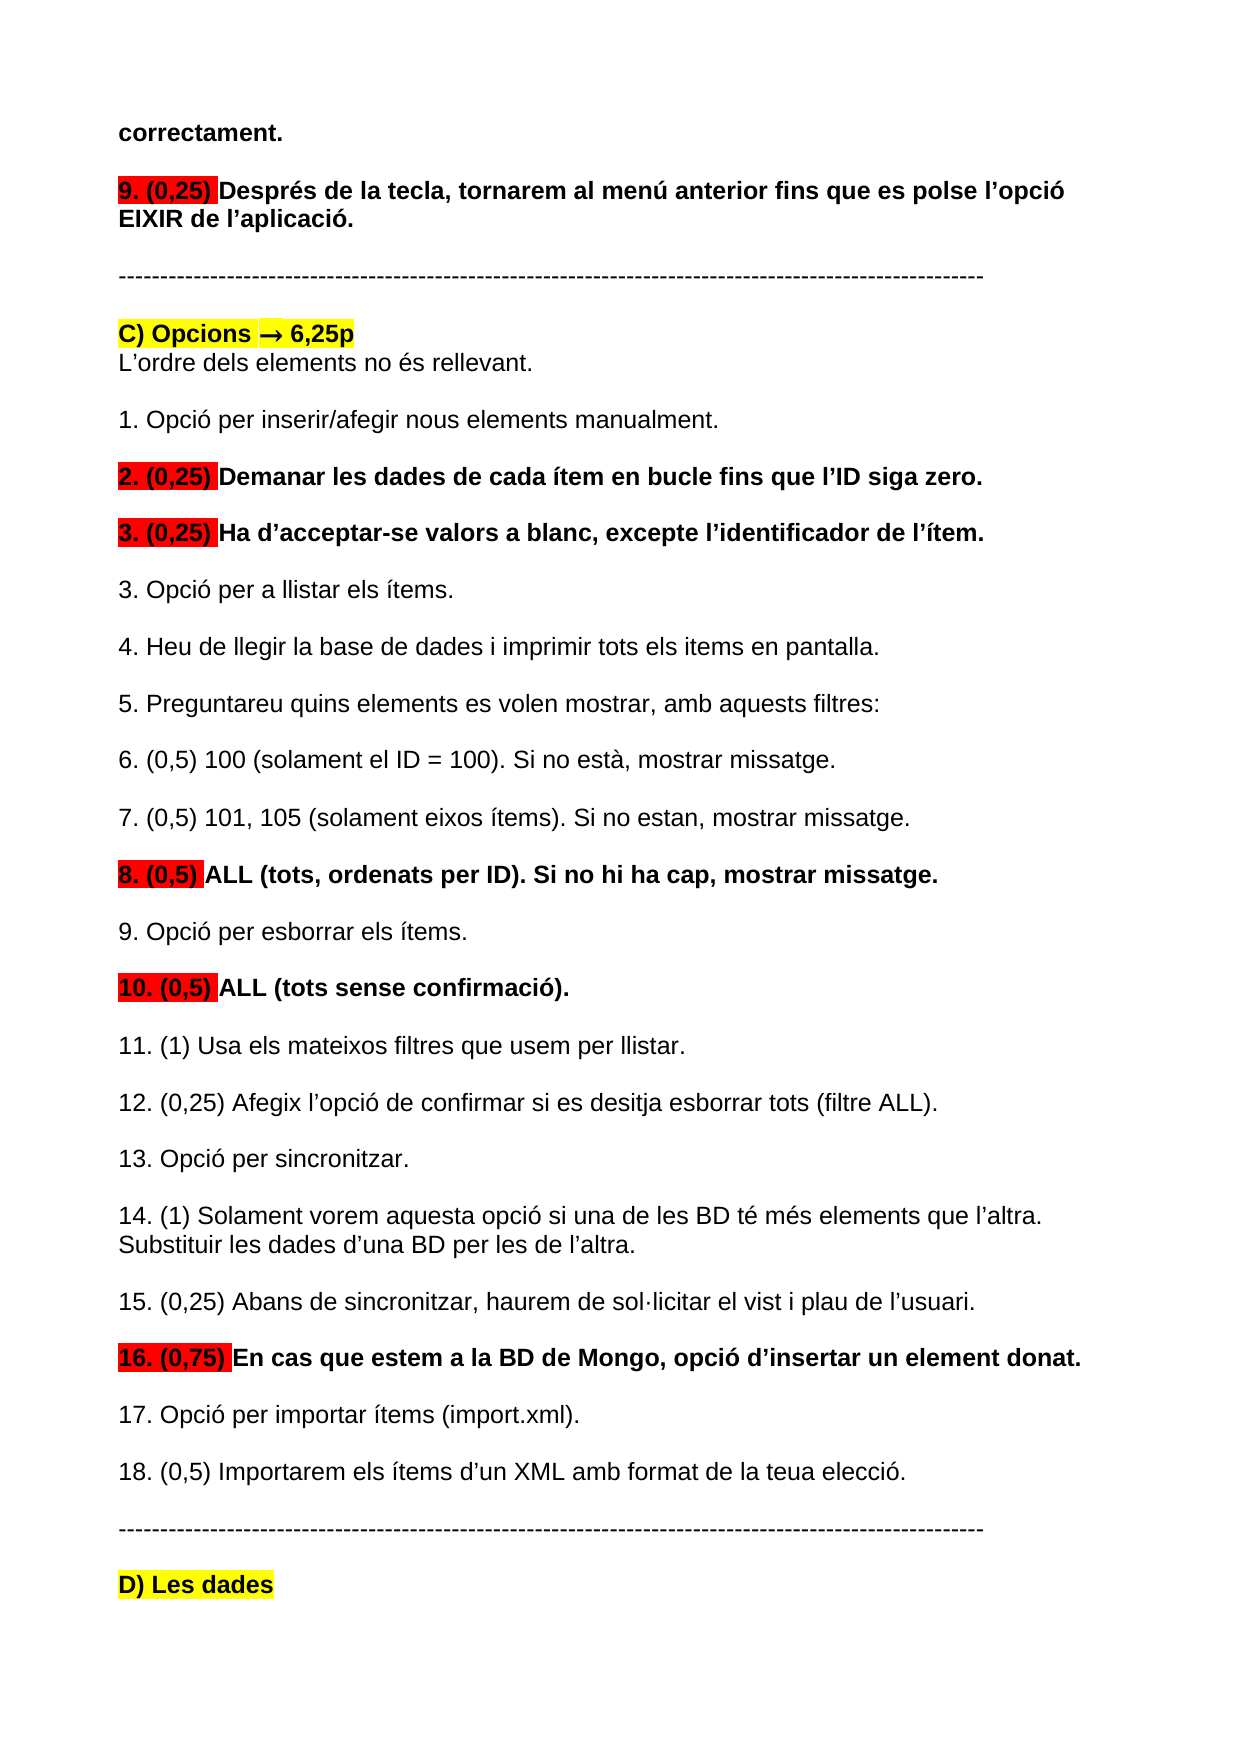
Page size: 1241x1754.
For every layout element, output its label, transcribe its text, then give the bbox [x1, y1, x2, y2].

text -------------------------------------------------------------------------------------------------------- [118, 1514, 1122, 1542]
text 3. Opció per a llistar els ítems. [118, 575, 1122, 604]
text 14. (1) Solament vorem aquesta opció si una de les BD té més elements que l’altra. Substituir les dades d’una BD per les de l’altra. [118, 1201, 1122, 1258]
text 18. (0,5) Importarem els ítems d’un XML amb format de la teua elecció. [118, 1457, 1122, 1486]
text 8. (0,5) ALL (tots, ordenats per ID). Si no hi ha cap, mostrar missatge. [118, 860, 1122, 888]
text -------------------------------------------------------------------------------------------------------- [118, 261, 1122, 290]
text 15. (0,25) Abans de sincronitzar, haurem de sol·licitar el vist i plau de l’usuari. [118, 1287, 1122, 1315]
text 10. (0,5) ALL (tots sense confirmació). [118, 973, 1122, 1002]
text 3. (0,25) Ha d’acceptar-se valors a blanc, excepte l’identificador de l’ítem. [118, 518, 1122, 547]
text 17. Opció per importar ítems (import.xml). [118, 1400, 1122, 1429]
text 9. Opció per esborrar els ítems. [118, 916, 1122, 945]
text correctament. [118, 118, 1122, 147]
text D) Les dades [118, 1570, 1122, 1599]
text L’ordre dels elements no és rellevant. [118, 348, 1122, 377]
text C) Opcions → 6,25p [118, 318, 1122, 348]
text 6. (0,5) 100 (solament el ID = 100). Si no està, mostrar missatge. [118, 745, 1122, 774]
text 2. (0,25) Demanar les dades de cada ítem en bucle fins que l’ID siga zero. [118, 462, 1122, 490]
text 12. (0,25) Afegix l’opció de confirmar si es desitja esborrar tots (filtre ALL). [118, 1087, 1122, 1116]
text 5. Preguntareu quins elements es volen mostrar, amb aquests filtres: [118, 689, 1122, 717]
text 11. (1) Usa els mateixos filtres que usem per llistar. [118, 1031, 1122, 1059]
text 13. Opció per sincronitzar. [118, 1144, 1122, 1173]
text 9. (0,25) Després de la tecla, tornarem al menú anterior fins que es polse l’opció EIXIR de l’aplicació. [118, 176, 1122, 233]
text 4. Heu de llegir la base de dades i imprimir tots els items en pantalla. [118, 632, 1122, 661]
text 1. Opció per inserir/afegir nous elements manualment. [118, 405, 1122, 433]
text 16. (0,75) En cas que estem a la BD de Mongo, opció d’insertar un element donat. [118, 1343, 1122, 1372]
text 7. (0,5) 101, 105 (solament eixos ítems). Si no estan, mostrar missatge. [118, 803, 1122, 832]
